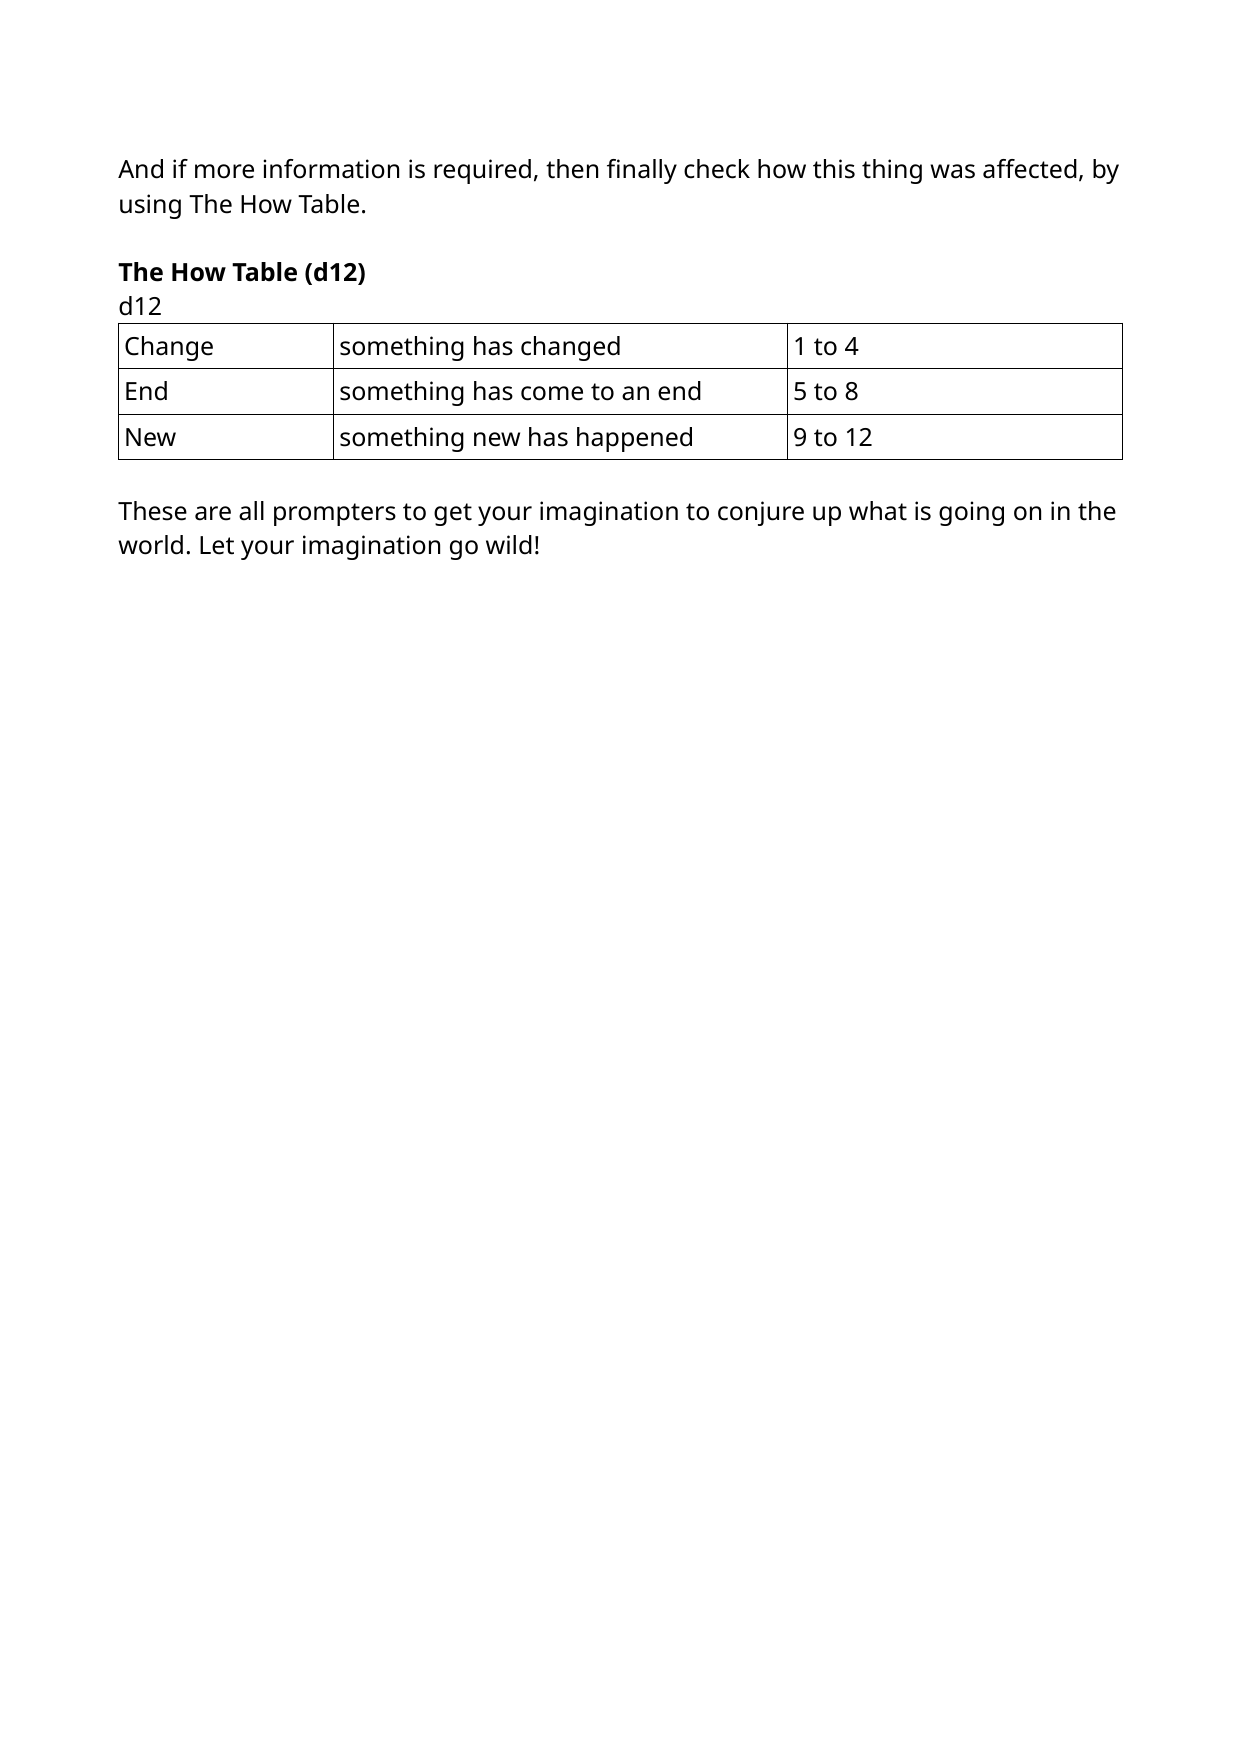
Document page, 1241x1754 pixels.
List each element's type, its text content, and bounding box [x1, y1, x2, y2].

table_cell End [119, 369, 333, 414]
table_header 1 to 4 [788, 324, 1122, 368]
table_cell something new has happened [334, 415, 787, 459]
table_cell New [119, 415, 333, 459]
table_cell 5 to 8 [788, 369, 1122, 414]
text The How Table (d12) [118, 254, 1122, 288]
text These are all prompters to get your imagination to conjure up what is going on in the world. Let your imagination go wild! [118, 493, 1122, 562]
table_header Change [119, 324, 333, 368]
table_header something has changed [334, 324, 787, 368]
table_cell something has come to an end [334, 369, 787, 414]
table_cell 9 to 12 [788, 415, 1122, 459]
text And if more information is required, then finally check how this thing was affected, by using The How Table. [118, 152, 1122, 220]
text d12 [118, 288, 1122, 322]
